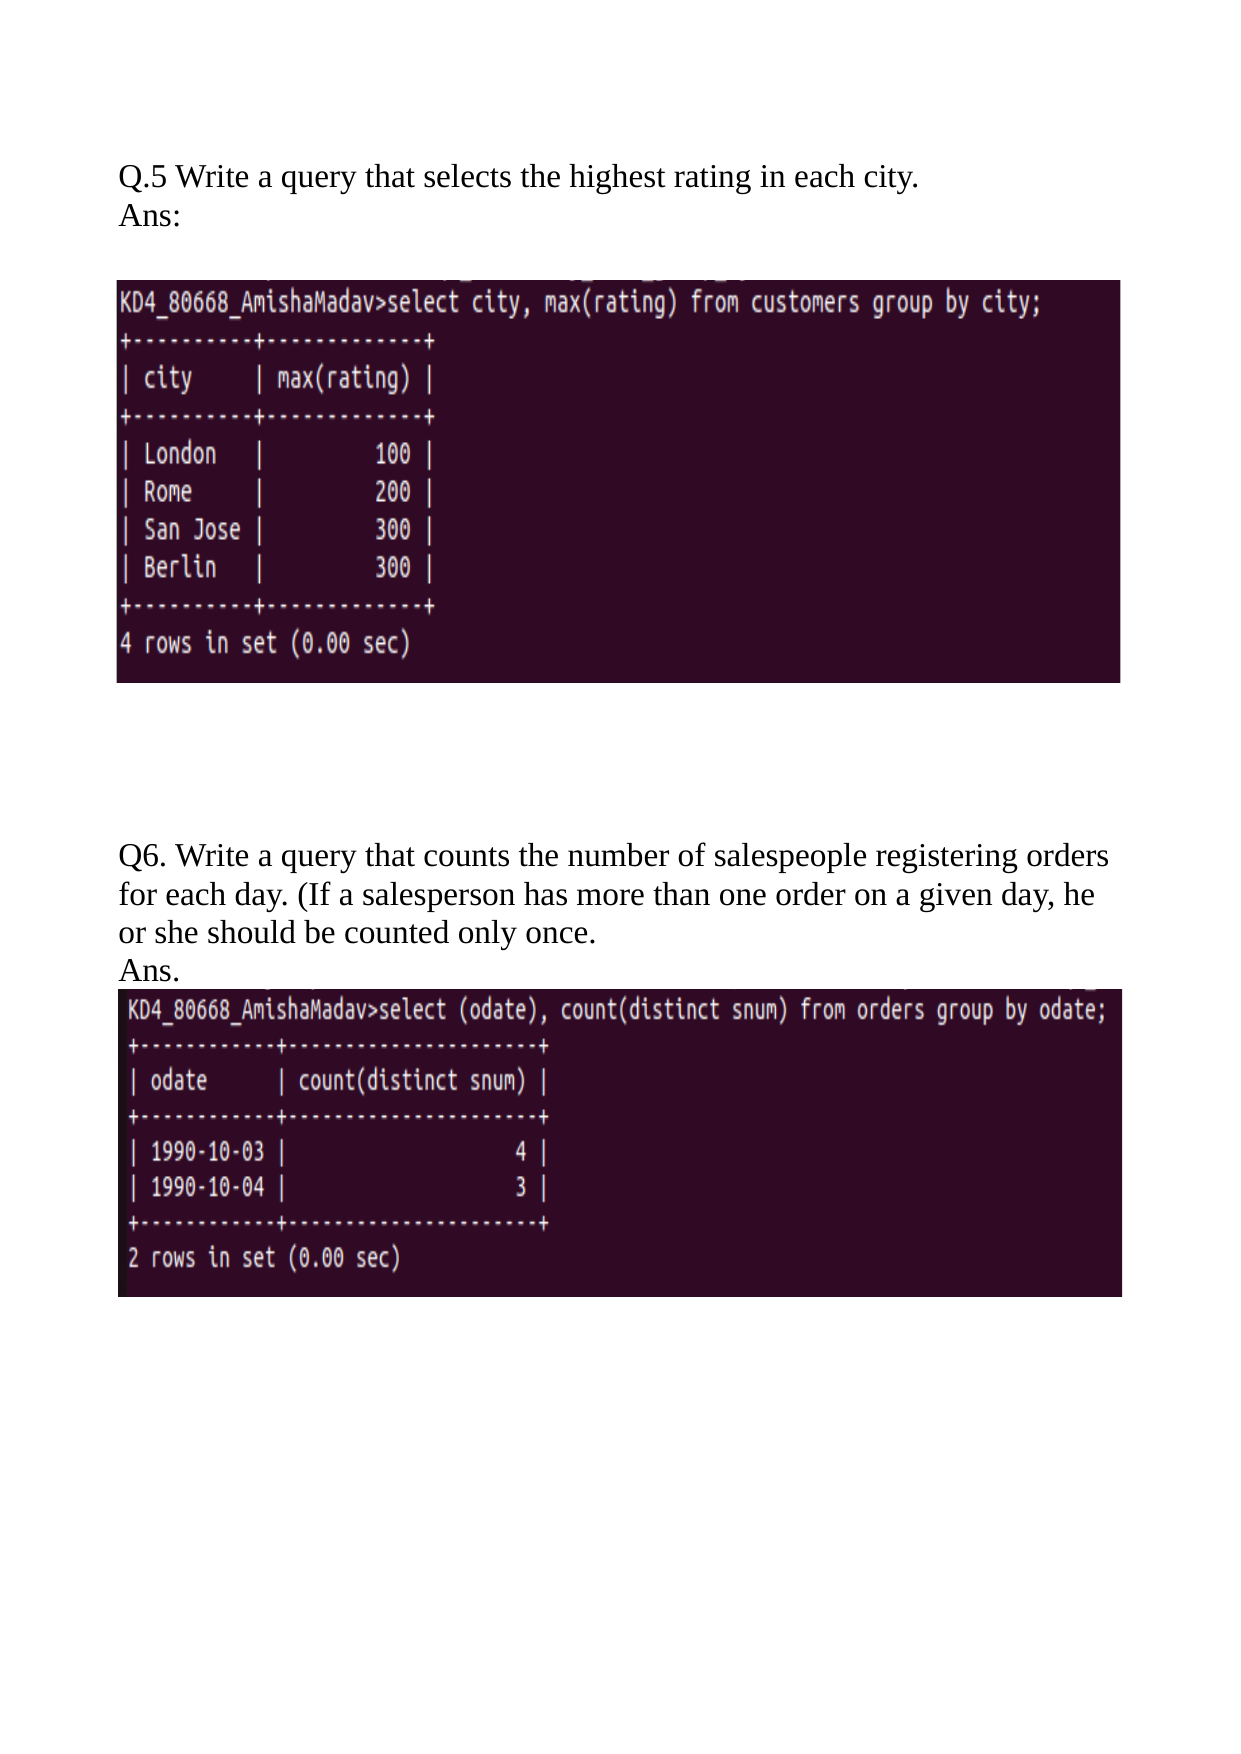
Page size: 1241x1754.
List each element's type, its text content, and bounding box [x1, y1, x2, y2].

text Q6. Write a query that counts the number of salespeople registering orders for each day. (If a salesperson has more than one order on a given day, he or she should be counted only once. [118, 836, 1122, 951]
picture [116, 280, 1121, 683]
text Ans. [118, 951, 1122, 989]
picture [118, 989, 1123, 1297]
text Q.5 Write a query that selects the highest rating in each city. Ans: [118, 156, 1122, 233]
